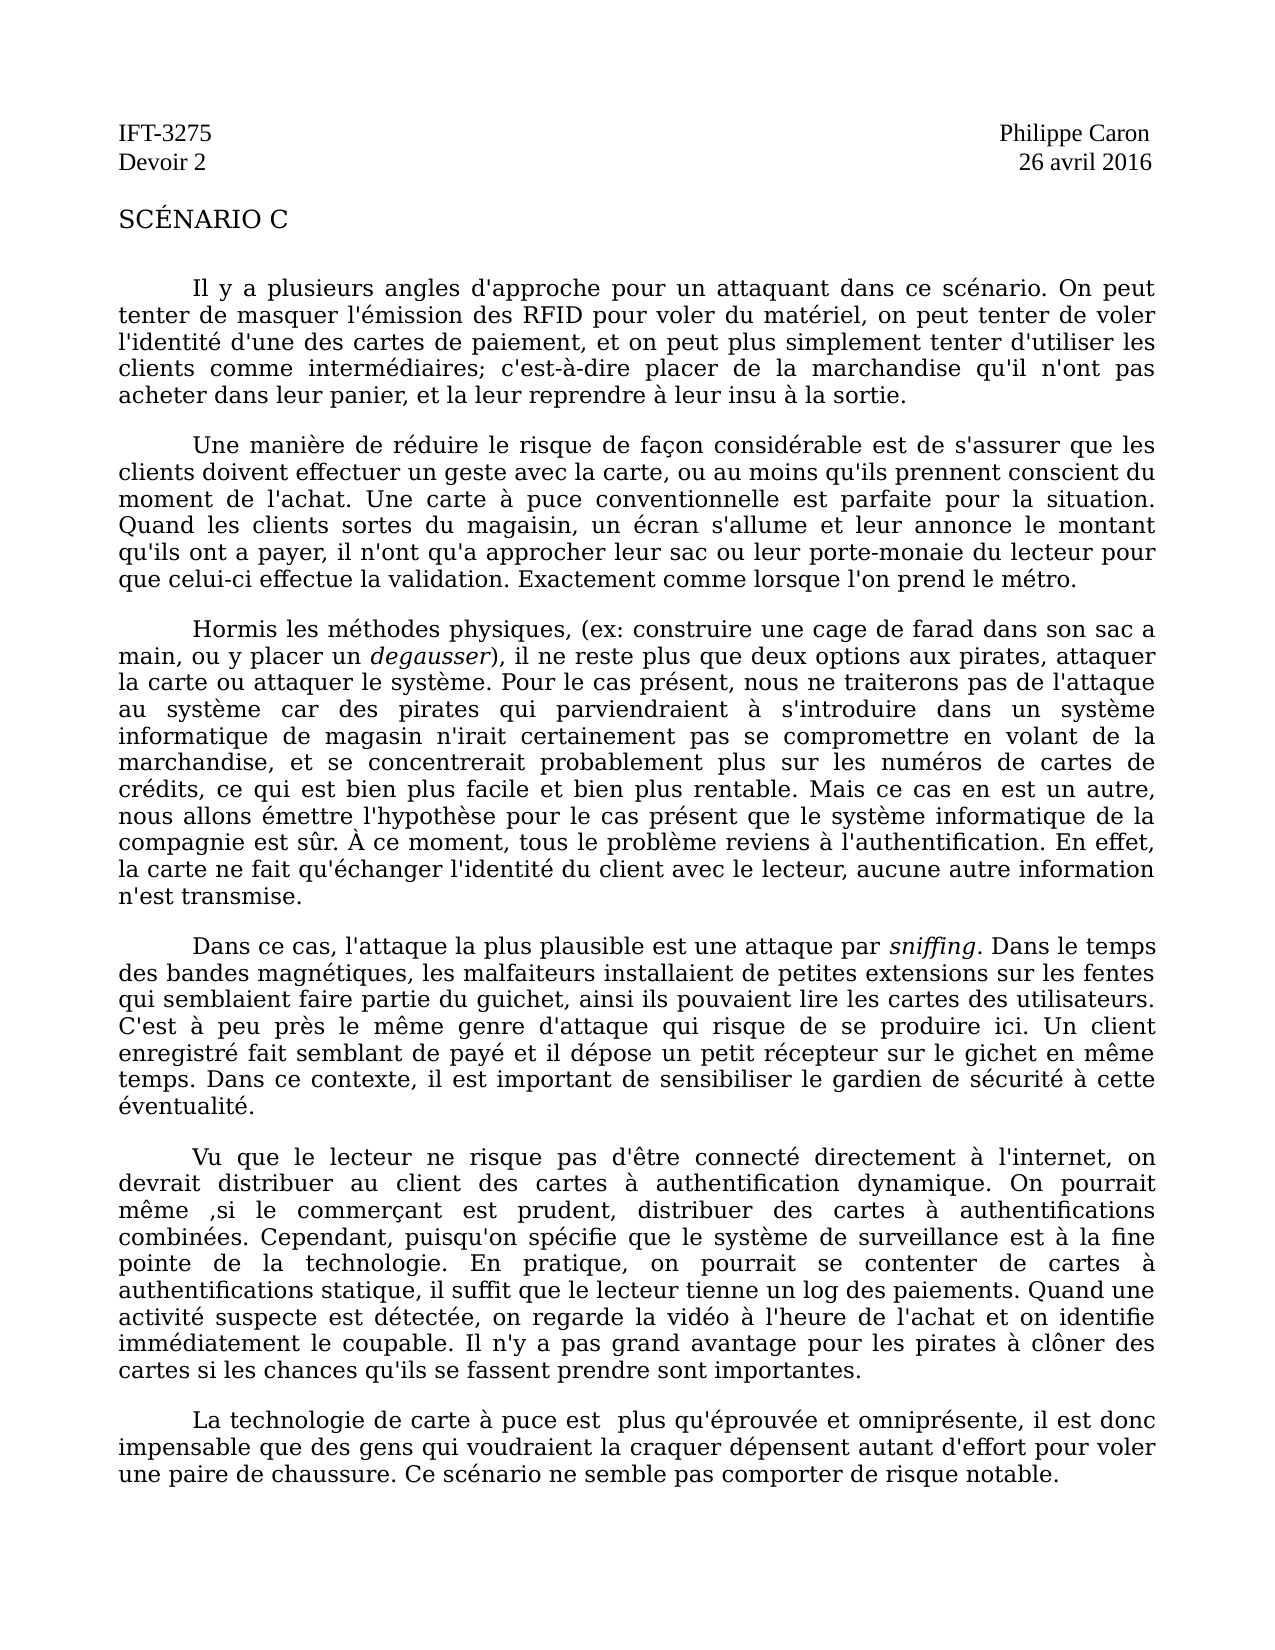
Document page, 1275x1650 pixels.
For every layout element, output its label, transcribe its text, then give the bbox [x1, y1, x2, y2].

text Une manière de réduire le risque de façon considérable est de s'assurer que les clients doivent effectuer un geste avec la carte, ou au moins qu'ils prennent conscient du moment de l'achat. Une carte à puce conventionnelle est parfaite pour la situation. Quand les clients sortes du magaisin, un écran s'allume et leur annonce le montant qu'ils ont a payer, il n'ont qu'a approcher leur sac ou leur porte-monaie du lecteur pour que celui-ci effectue la validation. Exactement comme lorsque l'on prend le métro. [118, 432, 1157, 592]
text La technologie de carte à puce est plus qu'éprouvée et omniprésente, il est donc impensable que des gens qui voudraient la craquer dépensent autant d'effort pour voler une paire de chaussure. Ce scénario ne semble pas comporter de risque notable. [118, 1407, 1157, 1487]
text Dans ce cas, l'attaque la plus plausible est une attaque par sniffing. Dans le temps des bandes magnétiques, les malfaiteurs installaient de petites extensions sur les fentes qui semblaient faire partie du guichet, ainsi ils pouvaient lire les cartes des utilisateurs. C'est à peu près le même genre d'attaque qui risque de se produire ici. Un client enregistré fait semblant de payé et il dépose un petit récepteur sur le gichet en même temps. Dans ce contexte, il est important de sensibiliser le gardien de sécurité à cette éventualité. [118, 933, 1157, 1120]
text Hormis les méthodes physiques, (ex: construire une cage de farad dans son sac a main, ou y placer un degausser), il ne reste plus que deux options aux pirates, attaquer la carte ou attaquer le système. Pour le cas présent, nous ne traiterons pas de l'attaque au système car des pirates qui parviendraient à s'introduire dans un système informatique de magasin n'irait certainement pas se compromettre en volant de la marchandise, et se concentrerait probablement plus sur les numéros de cartes de crédits, ce qui est bien plus facile et bien plus rentable. Mais ce cas en est un autre, nous allons émettre l'hypothèse pour le cas présent que le système informatique de la compagnie est sûr. À ce moment, tous le problème reviens à l'authentification. En effet, la carte ne fait qu'échanger l'identité du client avec le lecteur, aucune autre information n'est transmise. [118, 616, 1157, 909]
text Il y a plusieurs angles d'approche pour un attaquant dans ce scénario. On peut tenter de masquer l'émission des RFID pour voler du matériel, on peut tenter de voler l'identité d'une des cartes de paiement, et on peut plus simplement tenter d'utiliser les clients comme intermédiaires; c'est-à-dire placer de la marchandise qu'il n'ont pas acheter dans leur panier, et la leur reprendre à leur insu à la sortie. [118, 275, 1157, 409]
text Vu que le lecteur ne risque pas d'être connecté directement à l'internet, on devrait distribuer au client des cartes à authentification dynamique. On pourrait même ,si le commerçant est prudent, distribuer des cartes à authentifications combinées. Cependant, puisqu'on spécifie que le système de surveillance est à la fine pointe de la technologie. En pratique, on pourrait se contenter de cartes à authentifications statique, il suffit que le lecteur tienne un log des paiements. Quand une activité suspecte est détectée, on regarde la vidéo à l'heure de l'achat et on identifie immédiatement le coupable. Il n'y a pas grand avantage pour les pirates à clôner des cartes si les chances qu'ils se fassent prendre sont importantes. [118, 1144, 1157, 1384]
text SCÉNARIO C [118, 205, 1157, 234]
